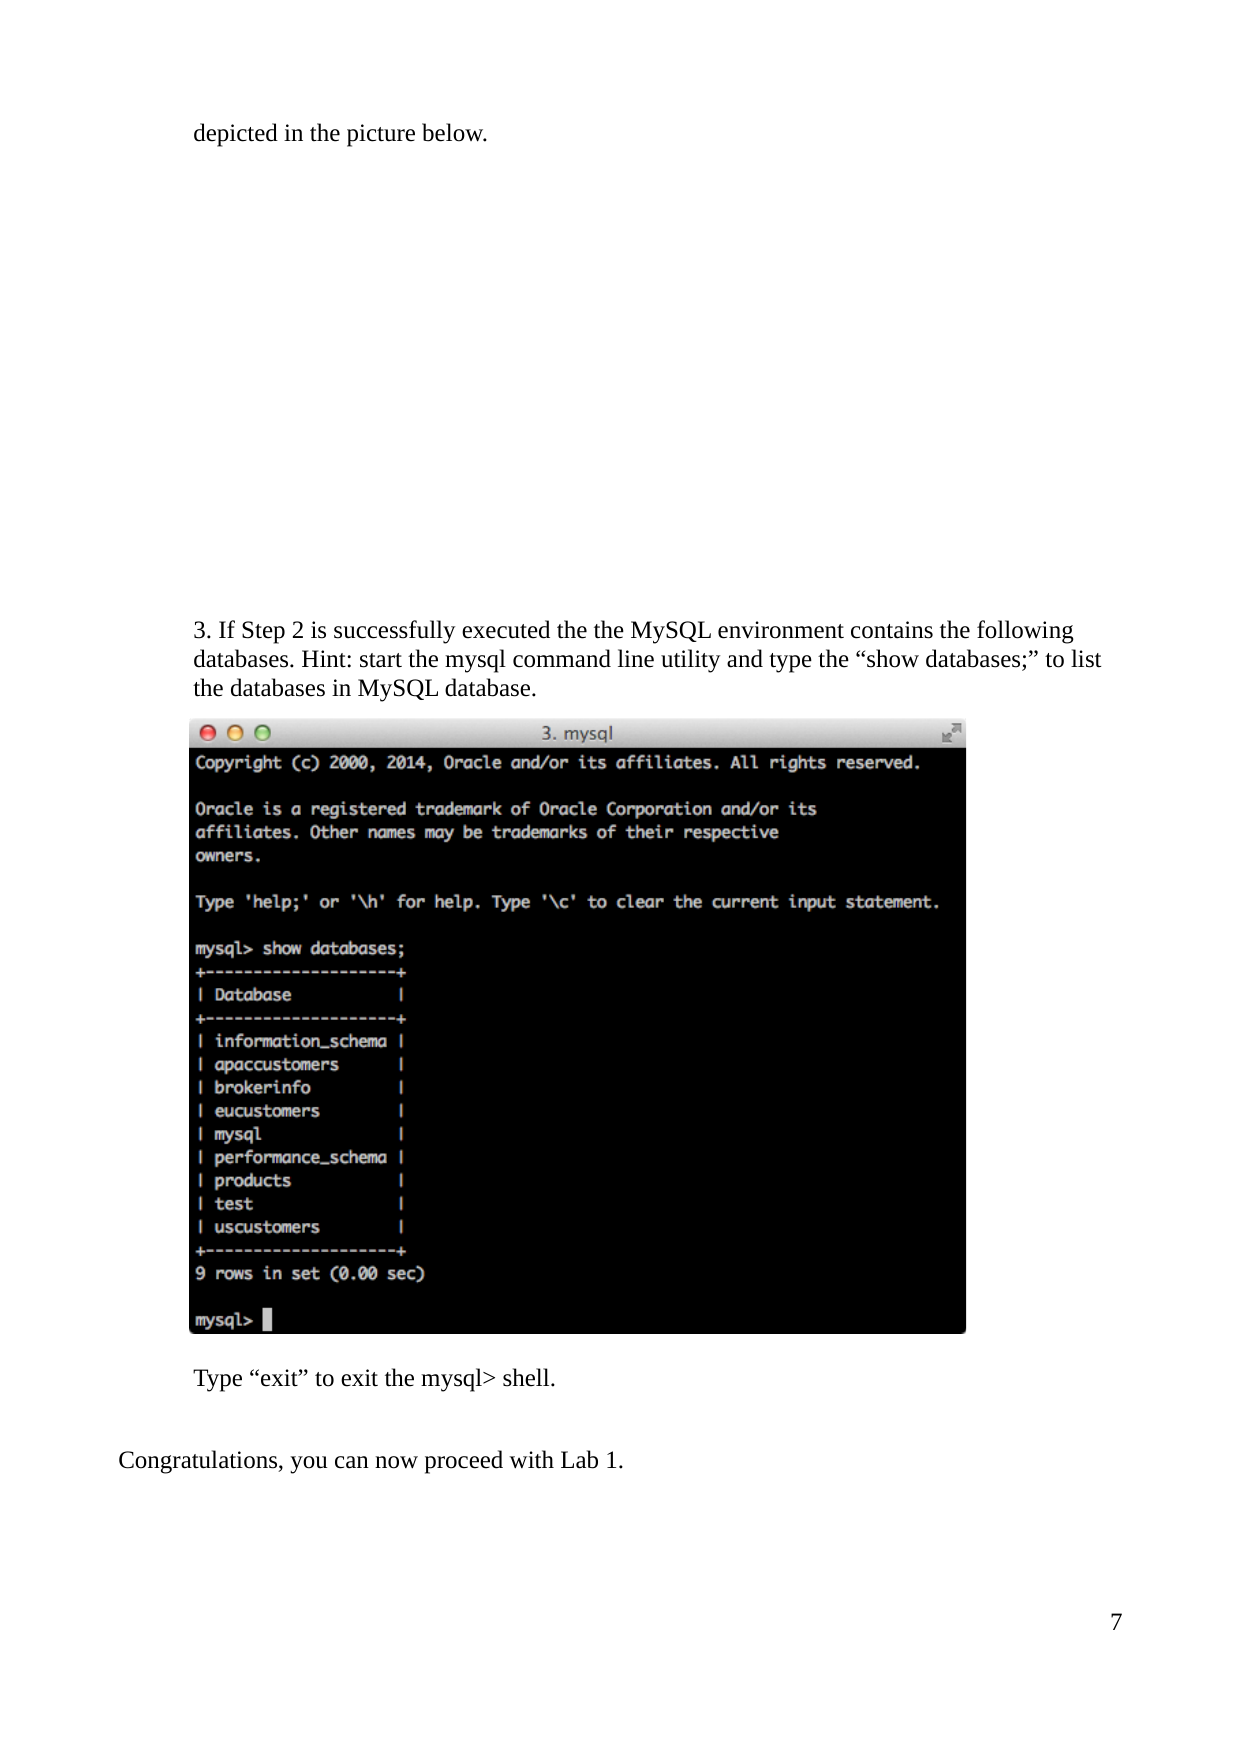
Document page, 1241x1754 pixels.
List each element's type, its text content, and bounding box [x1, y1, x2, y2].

picture [189, 718, 967, 1334]
list depicted in the picture below. [156, 118, 1122, 176]
text Congratulations, you can now proceed with Lab 1. [118, 1446, 1122, 1474]
list 3. If Step 2 is successfully executed the the MySQL environment contains the following databases. Hint: start the mysql command line utility and type the “show databases;” to list the databases in MySQL database. Type “exit” to exit the mysql> shell. [156, 616, 1122, 1392]
